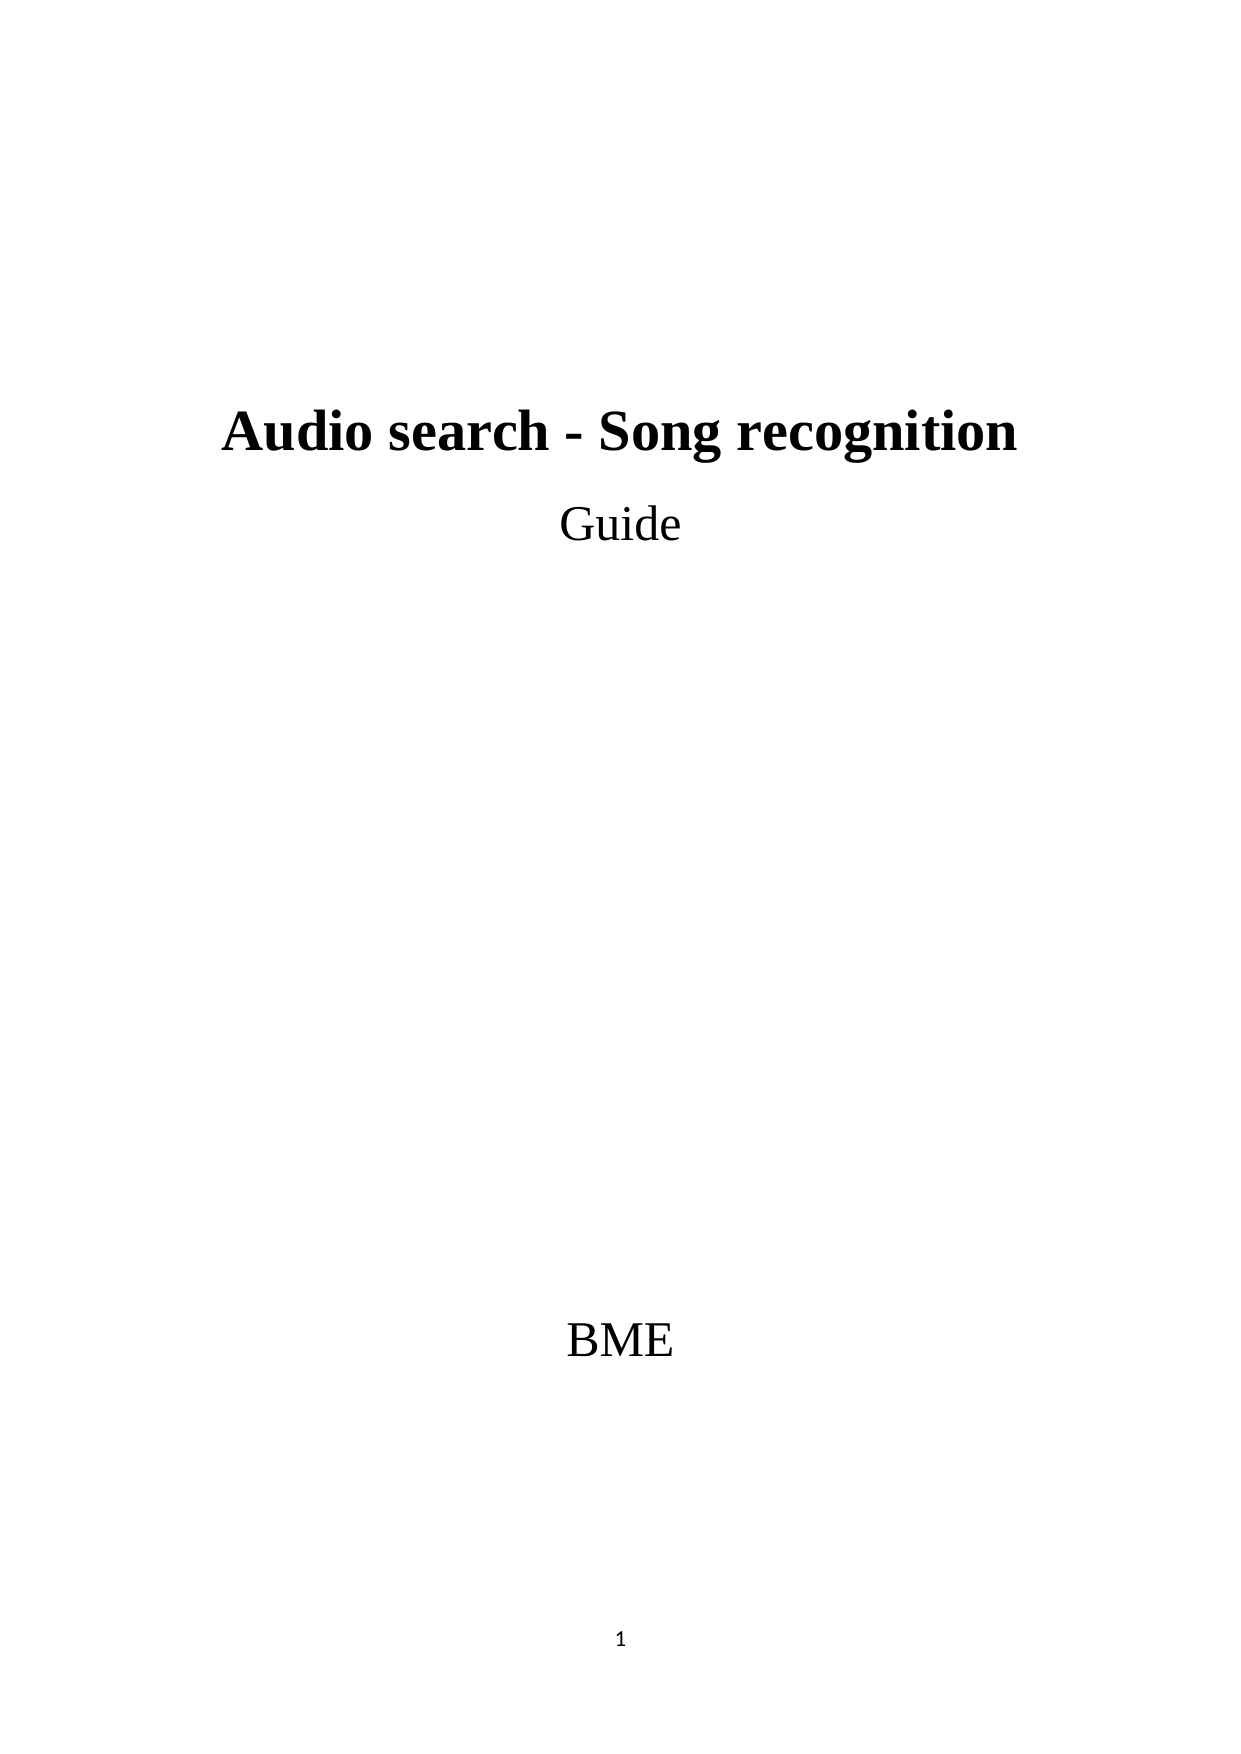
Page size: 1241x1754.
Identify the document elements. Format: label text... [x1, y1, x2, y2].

text Audio search - Song recognition [148, 395, 1093, 462]
text BME [148, 1309, 1093, 1367]
text Guide [148, 493, 1093, 551]
